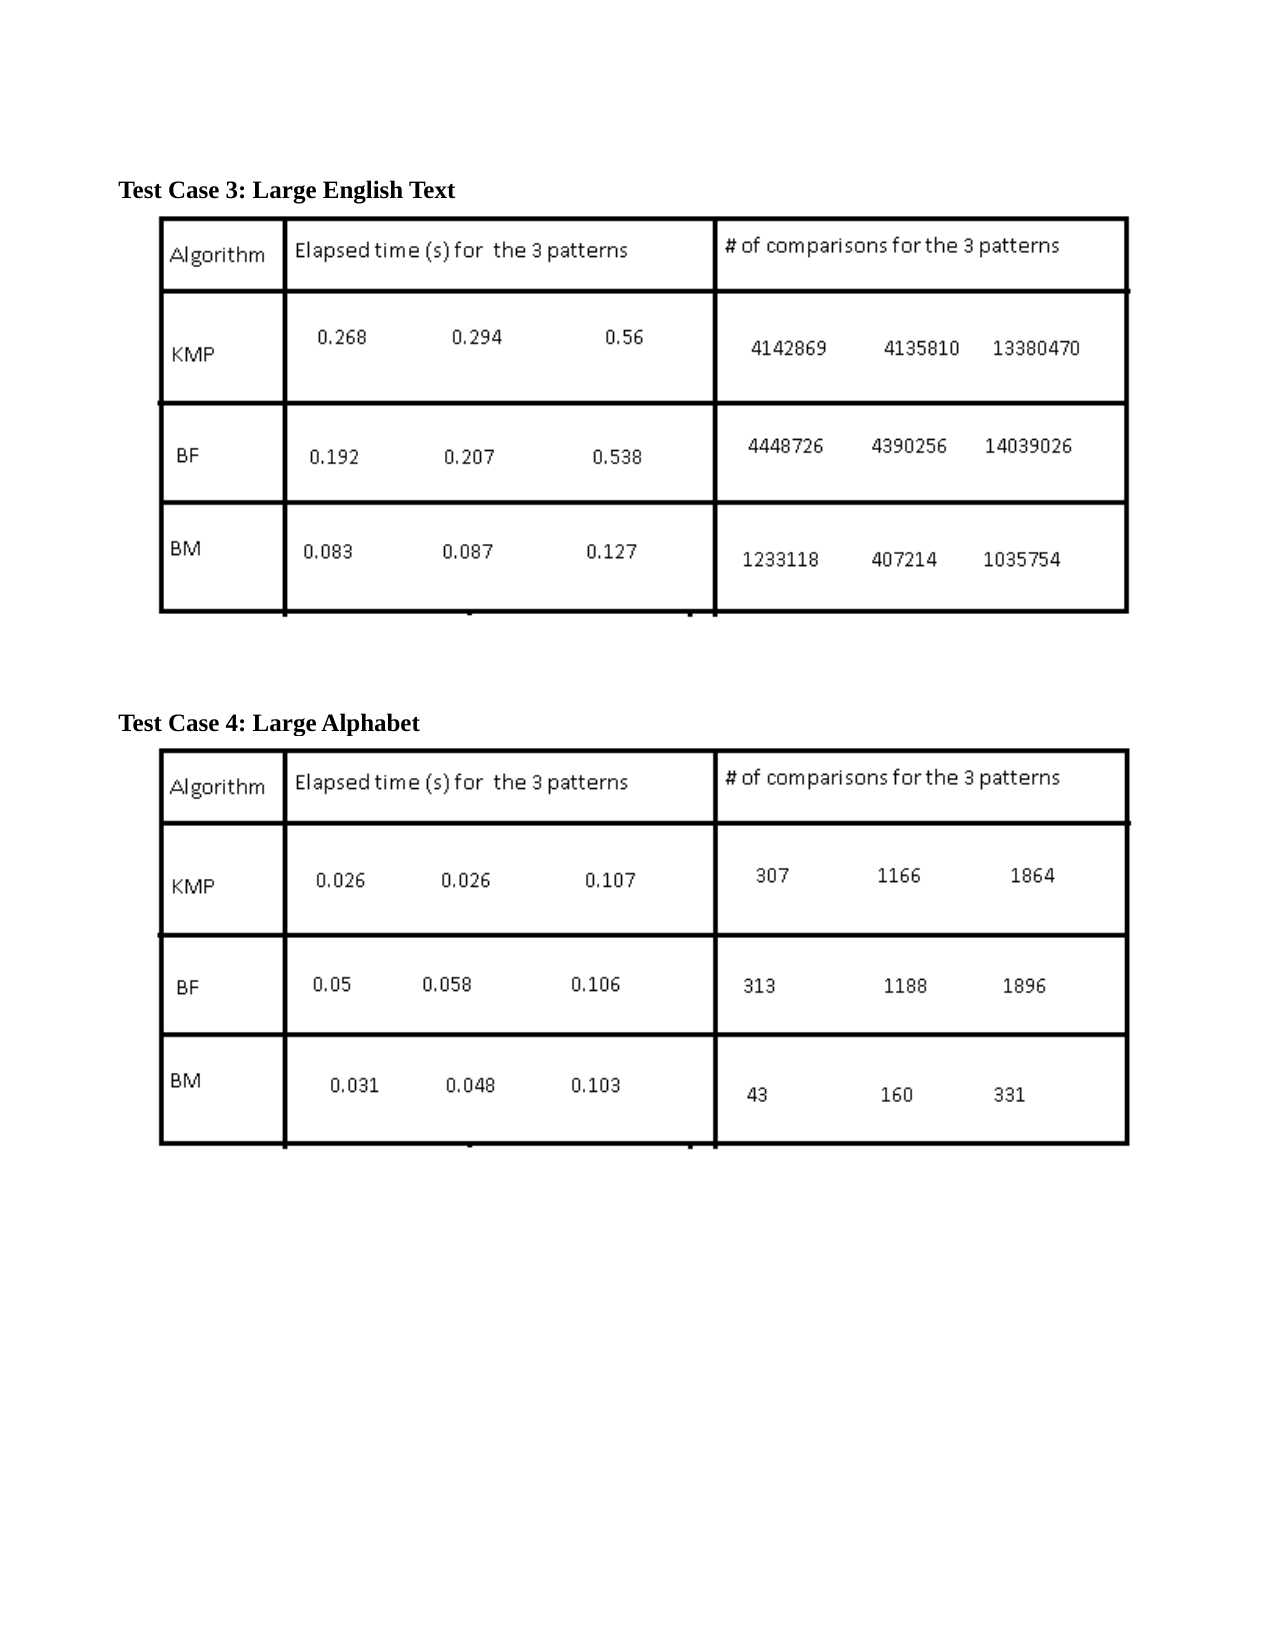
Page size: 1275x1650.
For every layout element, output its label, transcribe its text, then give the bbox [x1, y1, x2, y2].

text Test Case 4: Large Alphabet [118, 708, 1157, 737]
text Test Case 3: Large English Text [118, 176, 1157, 204]
